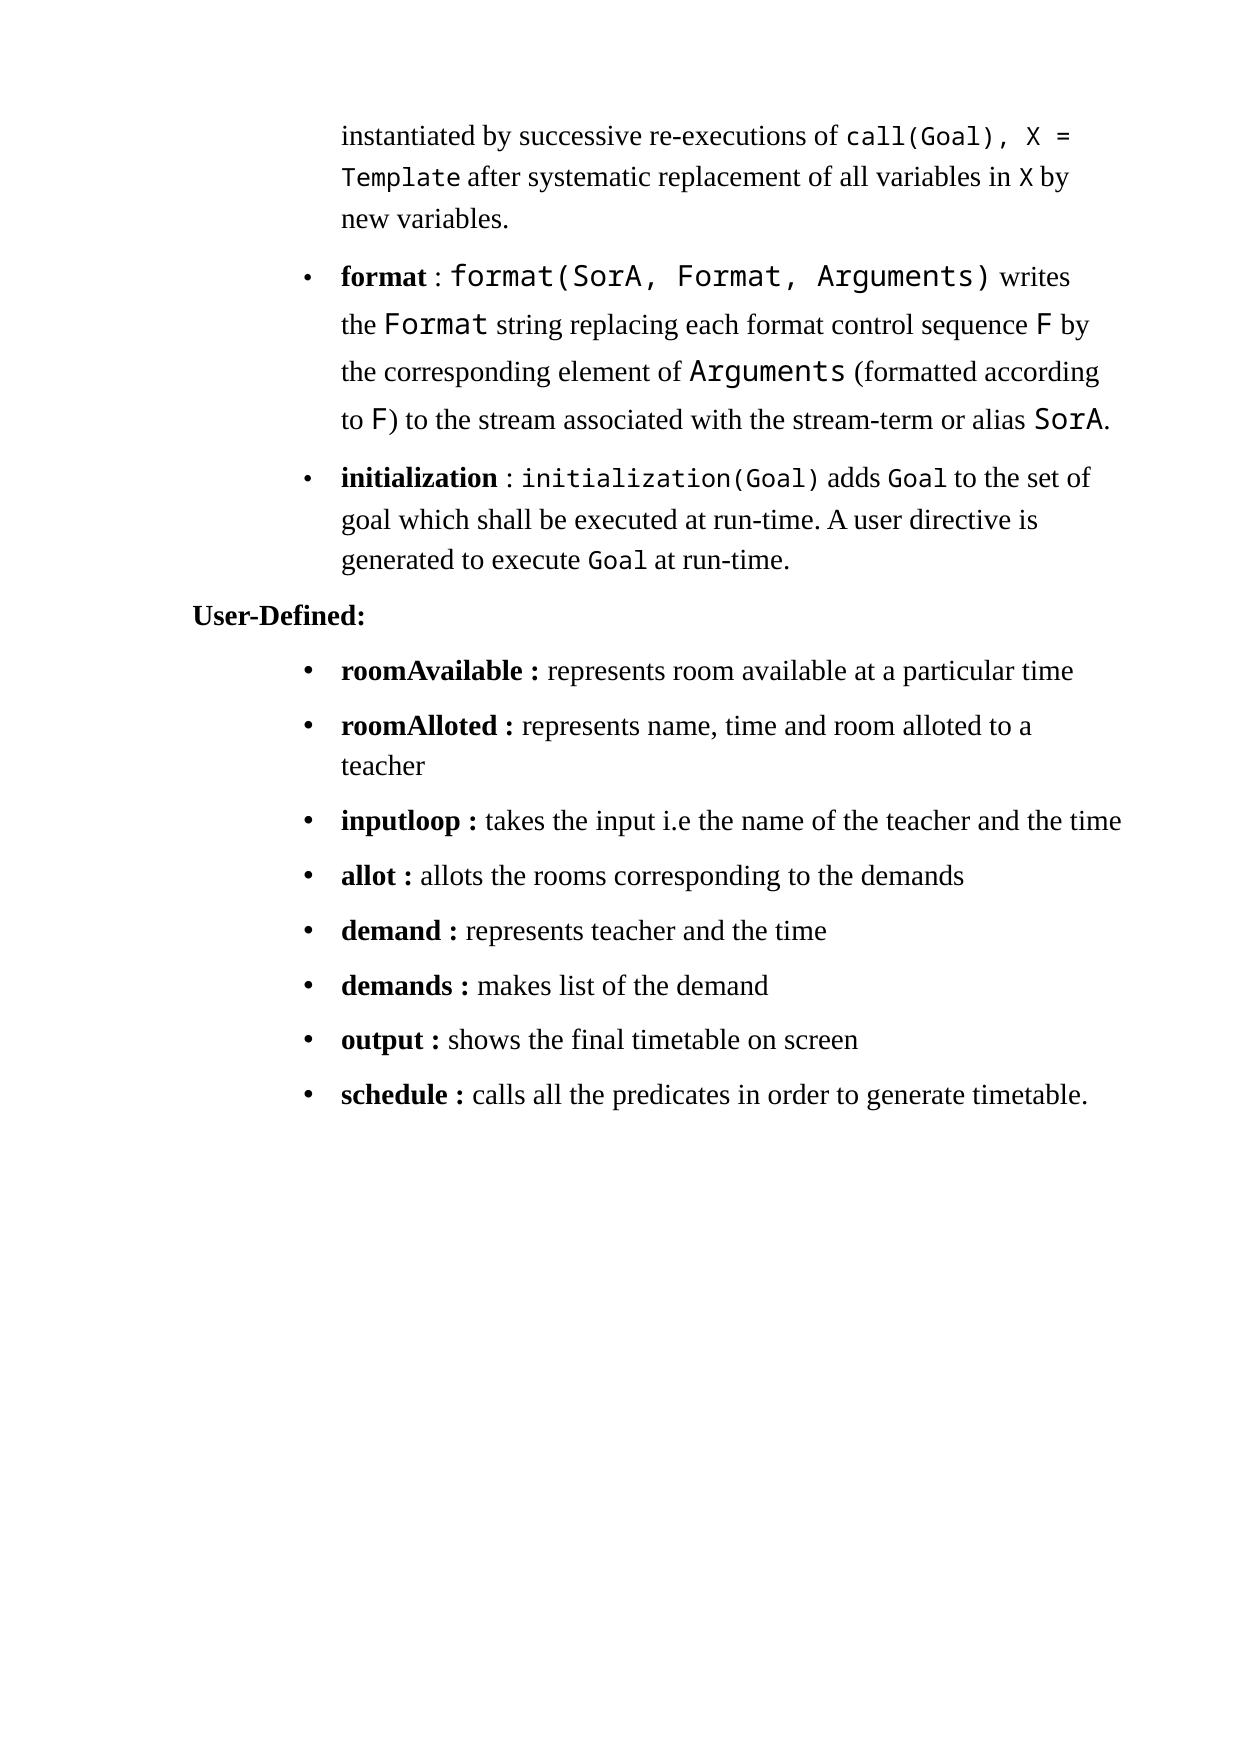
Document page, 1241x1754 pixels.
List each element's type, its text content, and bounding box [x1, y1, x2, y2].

list schedule : calls all the predicates in order to generate timetable. [303, 1077, 1122, 1111]
list initialization : initialization(Goal) adds Goal to the set of goal which shall be executed at run-time. A user directive is generated to execute Goal at run-time. [303, 461, 1122, 577]
list demands : makes list of the demand [303, 968, 1122, 1001]
list output : shows the final timetable on screen [303, 1022, 1122, 1056]
list roomAvailable : represents room available at a particular time [303, 653, 1122, 687]
list format : format(SorA, Format, Arguments) writes the Format string replacing each format control sequence F by the corresponding element of Arguments (formatted according to F) to the stream associated with the stream-term or alias SorA. [303, 256, 1122, 438]
list demand : represents teacher and the time [303, 913, 1122, 946]
list inputloop : takes the input i.e the name of the teacher and the time [303, 803, 1122, 837]
list allot : allots the rooms corresponding to the demands [303, 858, 1122, 891]
text User-Defined: [118, 598, 1122, 632]
list instantiated by successive re-executions of call(Goal), X = Template after systematic replacement of all variables in X by new variables. [303, 118, 1122, 234]
list roomAlloted : represents name, time and room alloted to a teacher [303, 708, 1122, 782]
